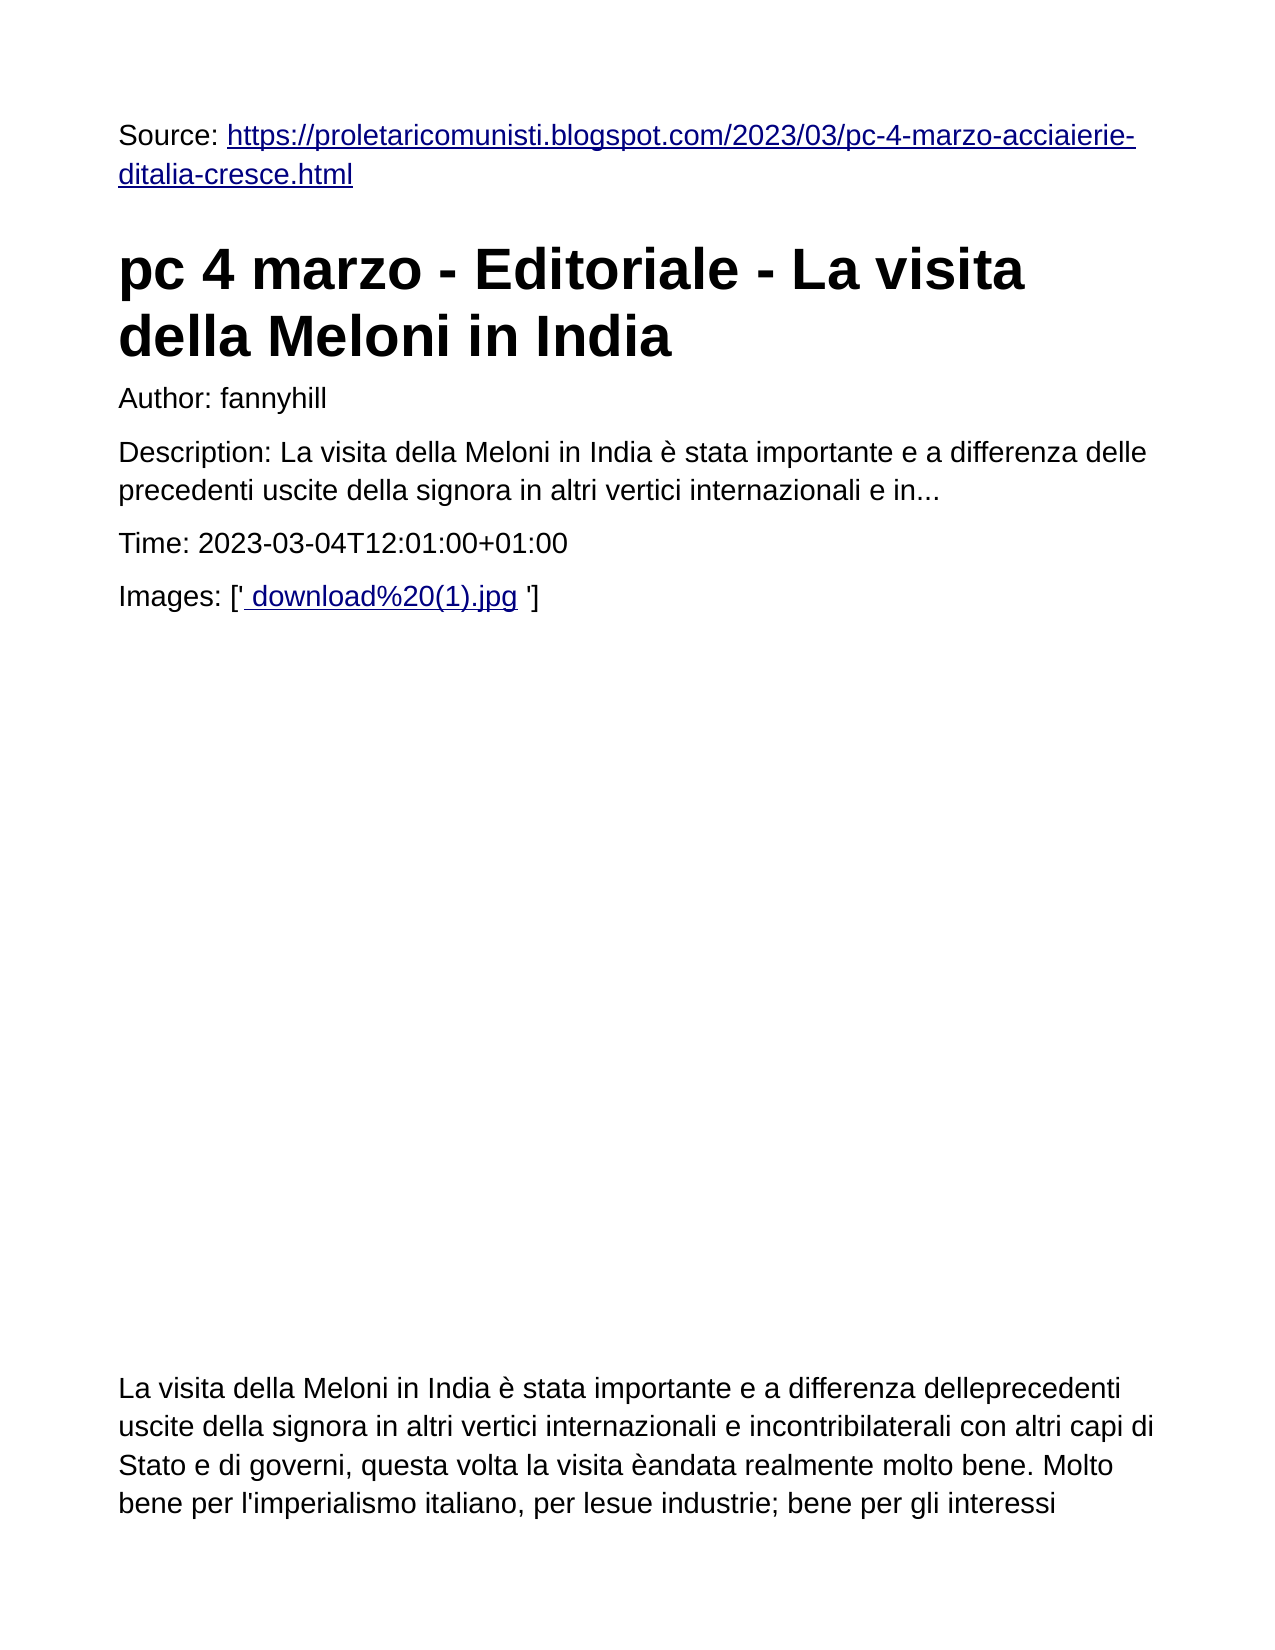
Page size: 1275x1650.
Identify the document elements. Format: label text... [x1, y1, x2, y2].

subtitle pc 4 marzo - Editoriale - La visita della Meloni in India [118, 235, 1157, 369]
text Author: fannyhill [118, 381, 1157, 415]
text La visita della Meloni in India è stata importante e a differenza delleprecedenti uscite della signora in altri vertici internazionali e incontribilaterali con altri capi di Stato e di governi, questa volta la visita èandata realmente molto bene. Molto bene per l'imperialismo italiano, per lesue industrie; bene per gli interessi [118, 1371, 1157, 1520]
text Images: [' download%20(1).jpg '] [118, 579, 1157, 613]
text Source: https://proletaricomunisti.blogspot.com/2023/03/pc-4-marzo-acciaierie-ditalia-cresce.html [118, 118, 1157, 190]
text Description: La visita della Meloni in India è stata importante e a differenza delle precedenti uscite della signora in altri vertici internazionali e in... [118, 434, 1157, 507]
text Time: 2023-03-04T12:01:00+01:00 [118, 526, 1157, 560]
